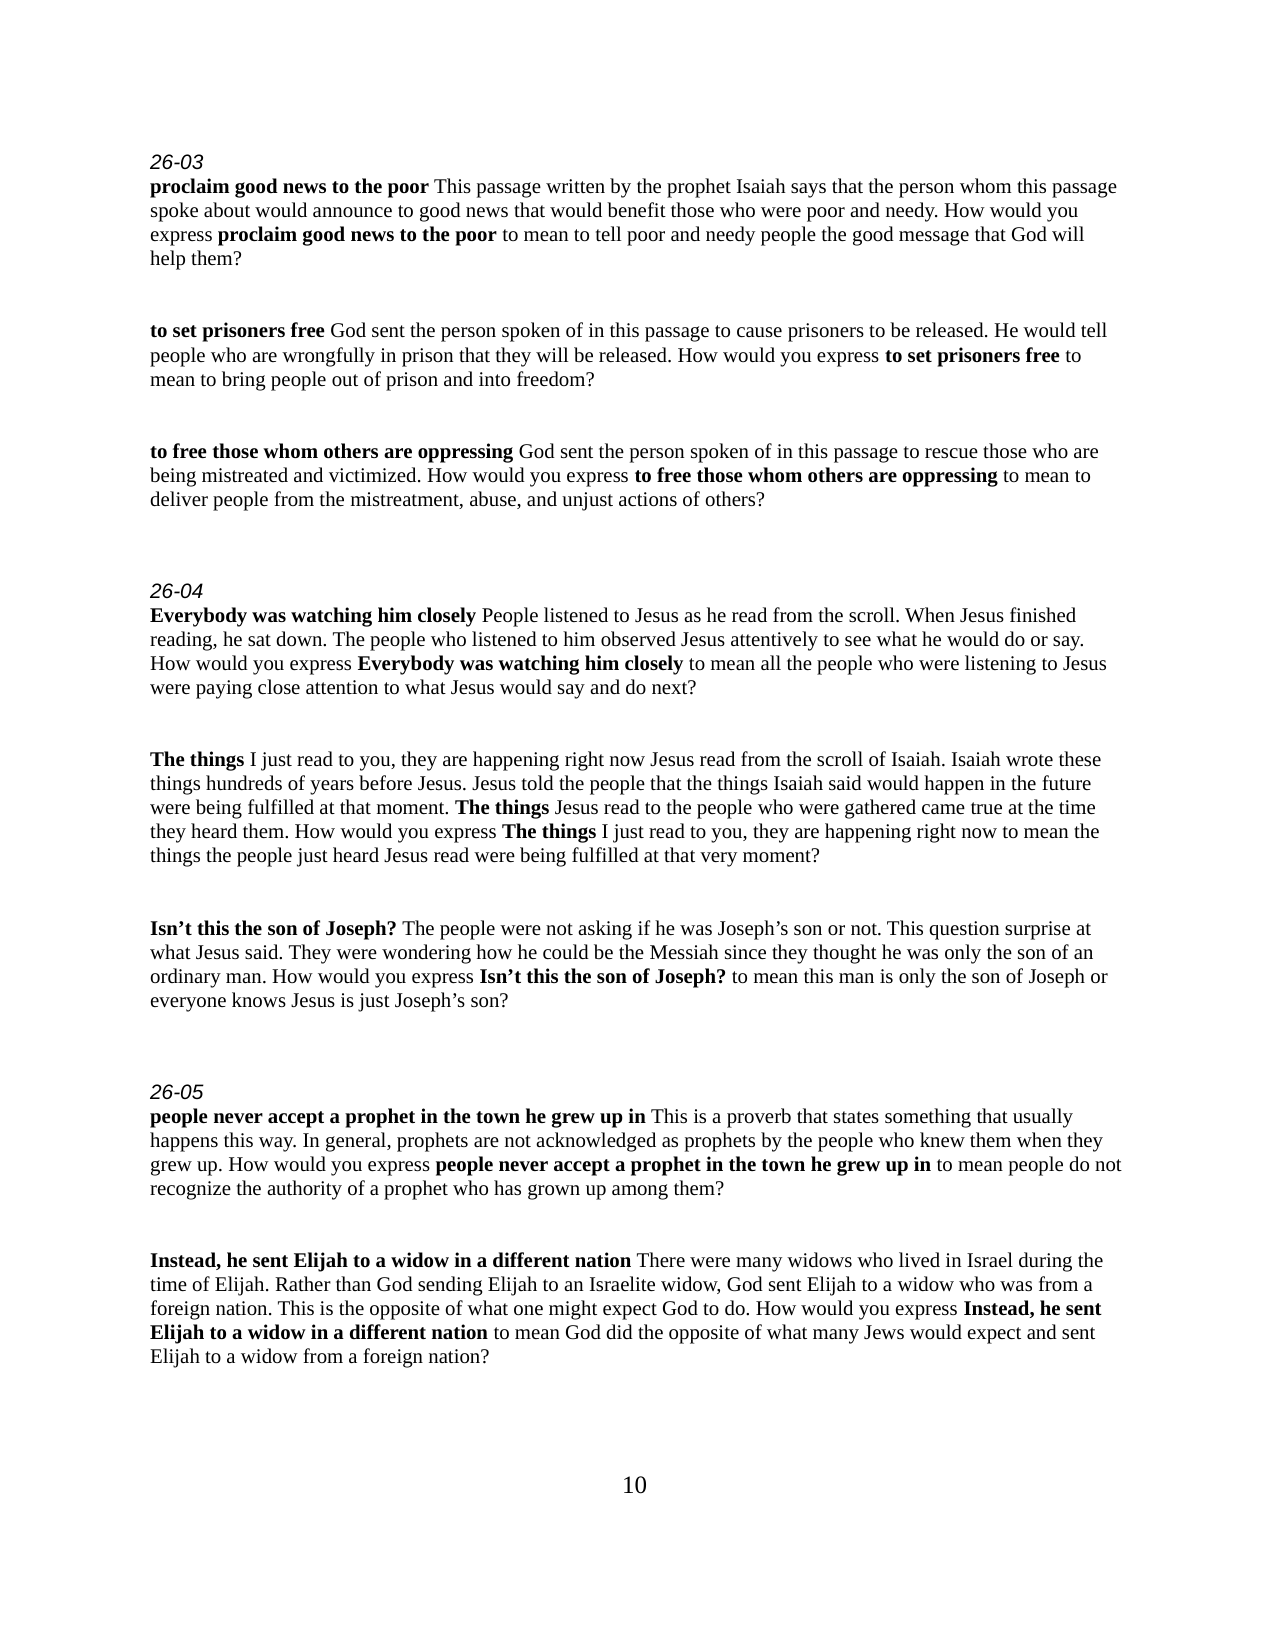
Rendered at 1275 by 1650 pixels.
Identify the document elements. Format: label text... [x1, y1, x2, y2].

subtitle 26-03 [150, 150, 1125, 174]
text to free those whom others are oppressing God sent the person spoken of in this passage to rescue those who are being mistreated and victimized. How would you express to free those whom others are oppressing to mean to deliver people from the mistreatment, abuse, and unjust actions of others? [150, 439, 1125, 511]
subtitle 26-04 [150, 579, 1125, 603]
text Everybody was watching him closely People listened to Jesus as he read from the scroll. When Jesus finished reading, he sat down. The people who listened to him observed Jesus attentively to see what he would do or say. How would you express Everybody was watching him closely to mean all the people who were listening to Jesus were paying close attention to what Jesus would say and do next? [150, 603, 1125, 699]
text proclaim good news to the poor This passage written by the prophet Isaiah says that the person whom this passage spoke about would announce to good news that would benefit those who were poor and needy. How would you express proclaim good news to the poor to mean to tell poor and needy people the good message that God will help them? [150, 174, 1125, 270]
text Instead, he sent Elijah to a widow in a different nation There were many widows who lived in Israel during the time of Elijah. Rather than God sending Elijah to an Israelite widow, God sent Elijah to a widow who was from a foreign nation. This is the opposite of what one might expect God to do. How would you express Instead, he sent Elijah to a widow in a different nation to mean God did the opposite of what many Jews would expect and sent Elijah to a widow from a foreign nation? [150, 1248, 1125, 1368]
subtitle 26-05 [150, 1080, 1125, 1104]
text people never accept a prophet in the town he grew up in This is a proverb that states something that usually happens this way. In general, prophets are not acknowledged as prophets by the people who knew them when they grew up. How would you express people never accept a prophet in the town he grew up in to mean people do not recognize the authority of a prophet who has grown up among them? [150, 1104, 1125, 1200]
text to set prisoners free God sent the person spoken of in this passage to cause prisoners to be released. He would tell people who are wrongfully in prison that they will be released. How would you express to set prisoners free to mean to bring people out of prison and into freedom? [150, 318, 1125, 391]
text The things I just read to you, they are happening right now Jesus read from the scroll of Isaiah. Isaiah wrote these things hundreds of years before Jesus. Jesus told the people that the things Isaiah said would happen in the future were being fulfilled at that moment. The things Jesus read to the people who were gathered came true at the time they heard them. How would you express The things I just read to you, they are happening right now to mean the things the people just heard Jesus read were being fulfilled at that very moment? [150, 747, 1125, 867]
text Isn’t this the son of Joseph? The people were not asking if he was Joseph’s son or not. This question surprise at what Jesus said. They were wondering how he could be the Messiah since they thought he was only the son of an ordinary man. How would you express Isn’t this the son of Joseph? to mean this man is only the son of Joseph or everyone knows Jesus is just Joseph’s son? [150, 916, 1125, 1012]
